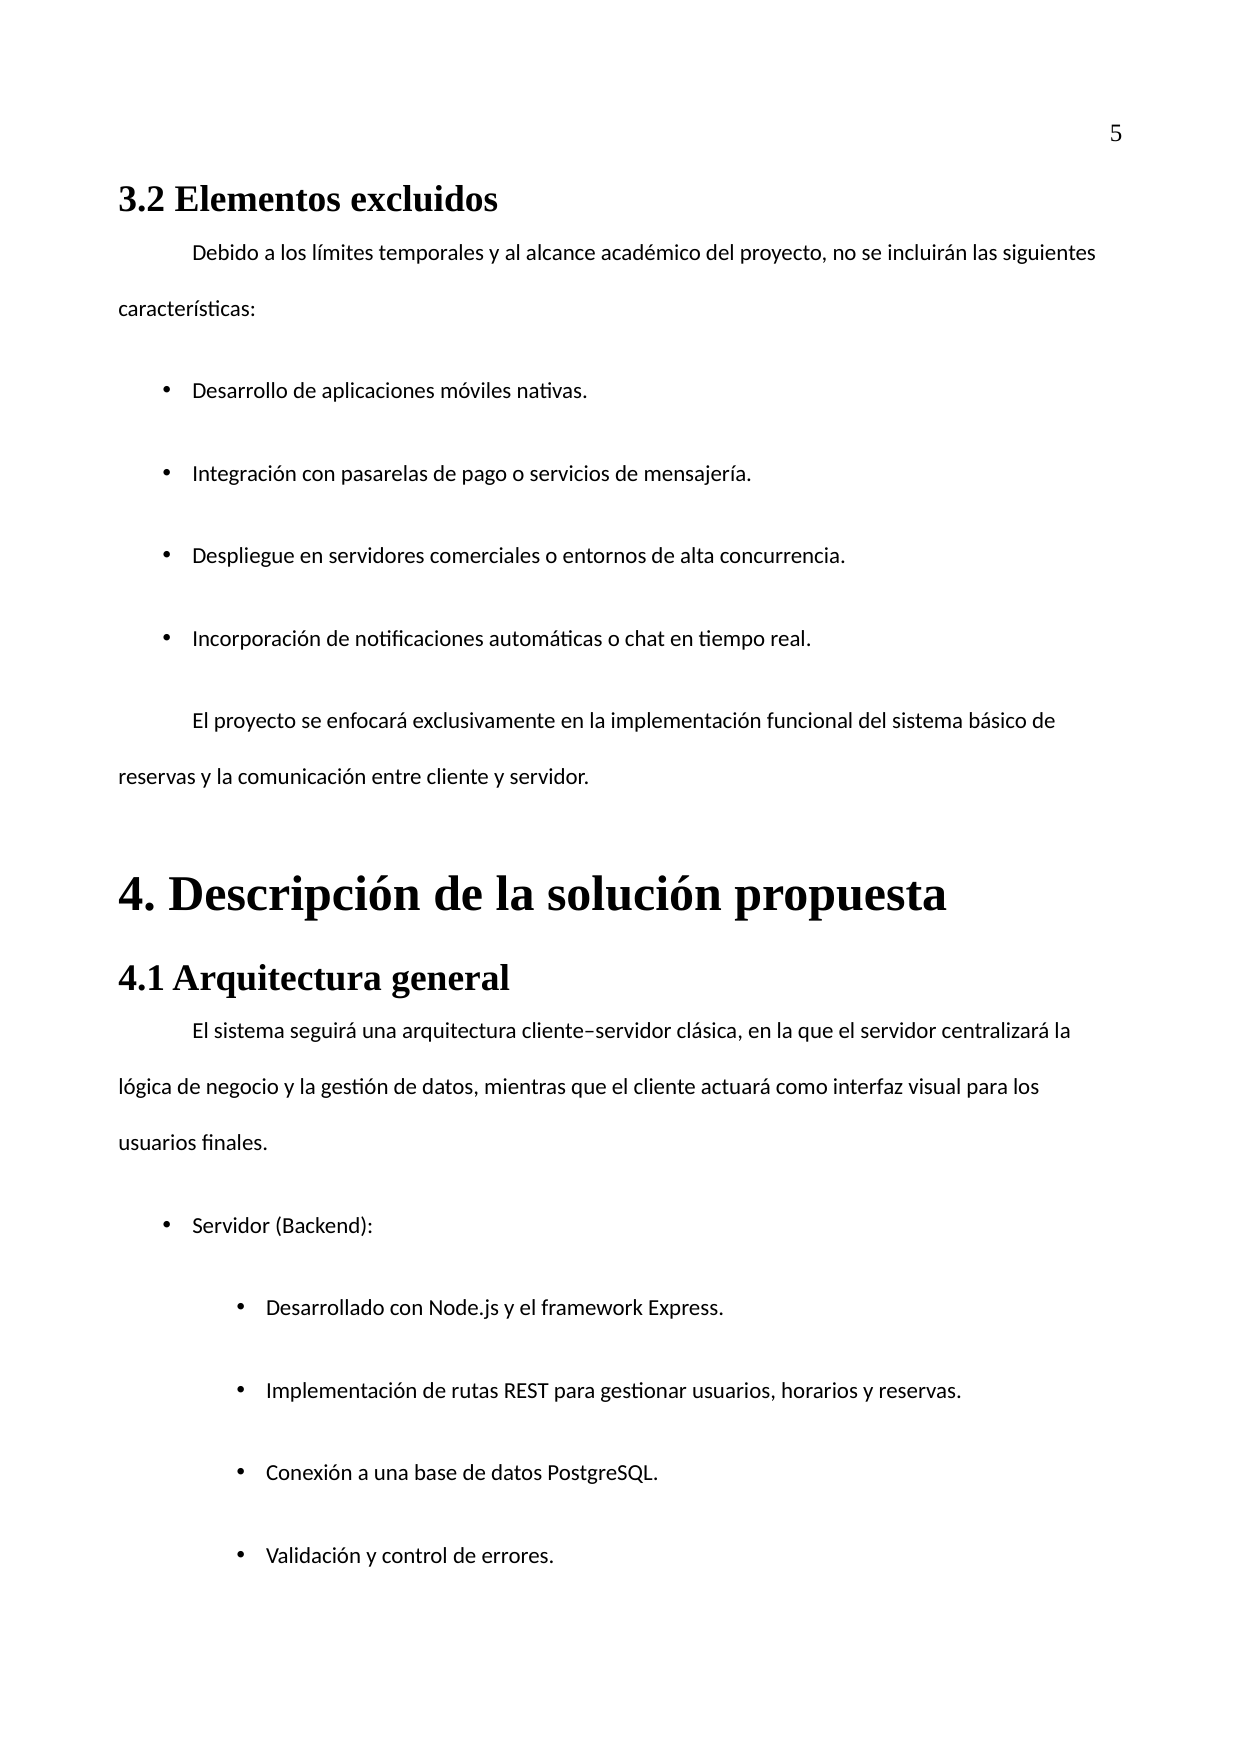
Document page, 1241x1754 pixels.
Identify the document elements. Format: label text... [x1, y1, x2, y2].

subtitle 3.2 Elementos excluidos [118, 176, 1122, 219]
list Desarrollado con Node.js y el framework Express. [236, 1293, 1122, 1322]
list Validación y control de errores. [236, 1541, 1122, 1569]
subtitle 4. Descripción de la solución propuesta [118, 864, 1122, 922]
list Incorporación de notificaciones automáticas o chat en tiempo real. [162, 624, 1122, 652]
list Integración con pasarelas de pago o servicios de mensajería. [162, 459, 1122, 487]
list Despliegue en servidores comerciales o entornos de alta concurrencia. [162, 541, 1122, 569]
subtitle 4.1 Arquitectura general [118, 955, 1122, 998]
list Servidor (Backend): [162, 1211, 1122, 1239]
text El sistema seguirá una arquitectura cliente–servidor clásica, en la que el servidor centralizará la lógica de negocio y la gestión de datos, mientras que el cliente actuará como interfaz visual para los usuarios finales. [118, 1016, 1122, 1157]
text El proyecto se enfocará exclusivamente en la implementación funcional del sistema básico de reservas y la comunicación entre cliente y servidor. [118, 706, 1122, 791]
text Debido a los límites temporales y al alcance académico del proyecto, no se incluirán las siguientes características: [118, 238, 1122, 322]
list Conexión a una base de datos PostgreSQL. [236, 1458, 1122, 1487]
list Implementación de rutas REST para gestionar usuarios, horarios y reservas. [236, 1376, 1122, 1404]
list Desarrollo de aplicaciones móviles nativas. [162, 376, 1122, 404]
